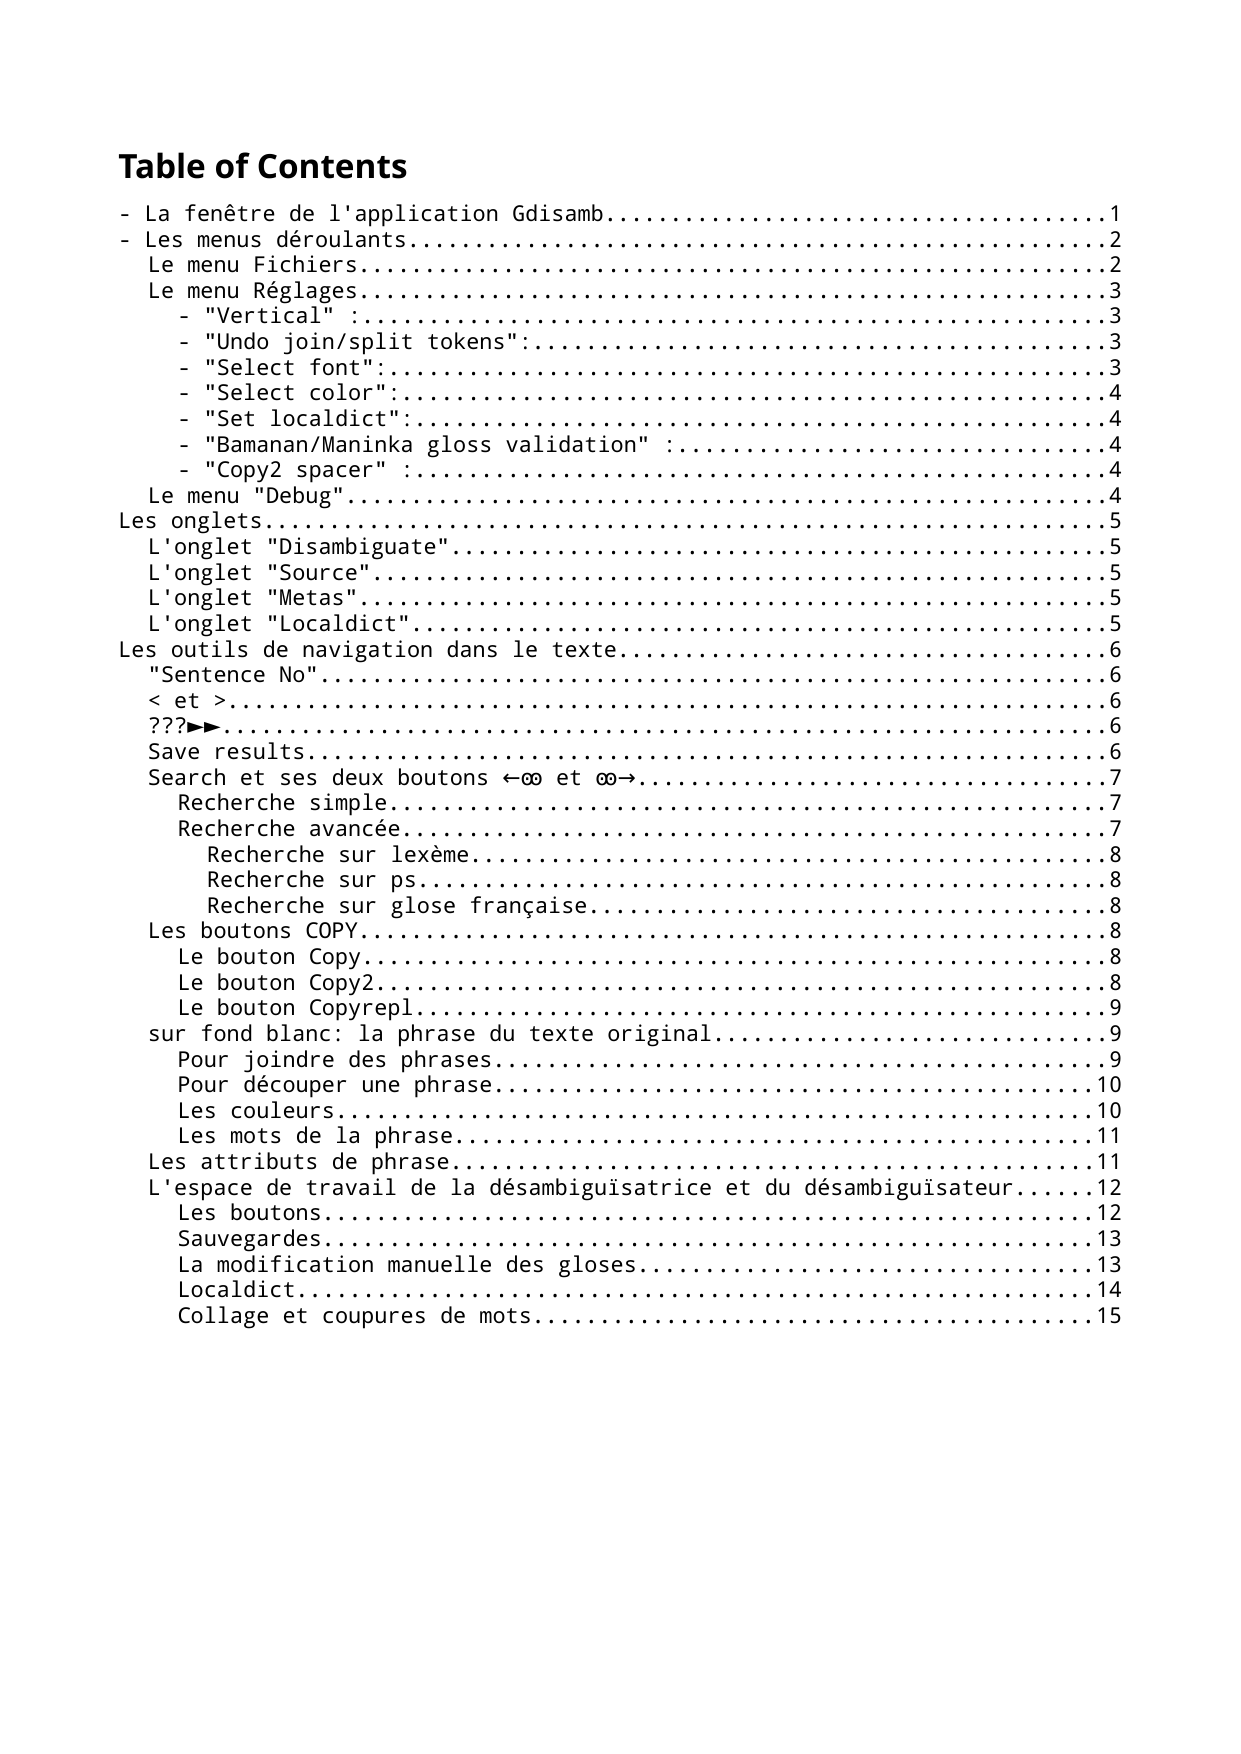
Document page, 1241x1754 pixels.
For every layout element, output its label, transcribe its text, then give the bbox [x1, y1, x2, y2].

text Les outils de navigation dans le texte 6 [118, 637, 1181, 662]
text Le menu Fichiers 2 [148, 252, 1181, 278]
text L'onglet "Disambiguate" 5 [148, 534, 1181, 560]
text - "Select font": 3 [177, 355, 1181, 380]
text La modification manuelle des gloses 13 [177, 1252, 1181, 1277]
text - "Set localdict": 4 [177, 406, 1181, 432]
text Le menu "Debug" 4 [148, 483, 1181, 508]
text Le bouton Copyrepl 9 [177, 995, 1181, 1021]
text Search et ses deux boutons ←ꙭ et ꙭ→ 7 [148, 765, 1181, 790]
text Le bouton Copy2 8 [177, 970, 1181, 995]
subtitle Table of Contents [118, 143, 1181, 188]
text Collage et coupures de mots 15 [177, 1303, 1181, 1328]
text - "Vertical" : 3 [177, 303, 1181, 329]
text - "Undo join/split tokens": 3 [177, 329, 1181, 355]
text Pour joindre des phrases 9 [177, 1047, 1181, 1072]
text "Sentence No" 6 [148, 662, 1181, 688]
text Localdict 14 [177, 1277, 1181, 1303]
text - "Copy2 spacer" : 4 [177, 457, 1181, 483]
text L'onglet "Metas" 5 [148, 585, 1181, 611]
text L'onglet "Localdict" 5 [148, 611, 1181, 637]
text Recherche avancée 7 [177, 816, 1181, 842]
text Les couleurs 10 [177, 1098, 1181, 1123]
text Les boutons 12 [177, 1200, 1181, 1226]
text Save results 6 [148, 739, 1181, 765]
text sur fond blanc: la phrase du texte original 9 [148, 1021, 1181, 1047]
text Recherche sur lexème 8 [207, 842, 1181, 867]
text L'espace de travail de la désambiguïsatrice et du désambiguïsateur 12 [148, 1175, 1181, 1200]
text Le menu Réglages 3 [148, 278, 1181, 303]
text Recherche simple 7 [177, 790, 1181, 816]
text Recherche sur ps 8 [207, 867, 1181, 893]
text ???►► 6 [148, 713, 1181, 739]
text L'onglet "Source" 5 [148, 560, 1181, 585]
text < et > 6 [148, 688, 1181, 713]
text - "Select color": 4 [177, 380, 1181, 406]
text Les onglets 5 [118, 508, 1181, 534]
text Sauvegardes 13 [177, 1226, 1181, 1252]
text Le bouton Copy 8 [177, 944, 1181, 970]
text Pour découper une phrase 10 [177, 1072, 1181, 1098]
text Les mots de la phrase 11 [177, 1123, 1181, 1149]
text Recherche sur glose française 8 [207, 893, 1181, 918]
text - "Bamanan/Maninka gloss validation" : 4 [177, 432, 1181, 457]
text - La fenêtre de l'application Gdisamb 1 [118, 201, 1181, 227]
text - Les menus déroulants 2 [118, 227, 1181, 252]
text Les attributs de phrase 11 [148, 1149, 1181, 1175]
text Les boutons COPY 8 [148, 918, 1181, 944]
